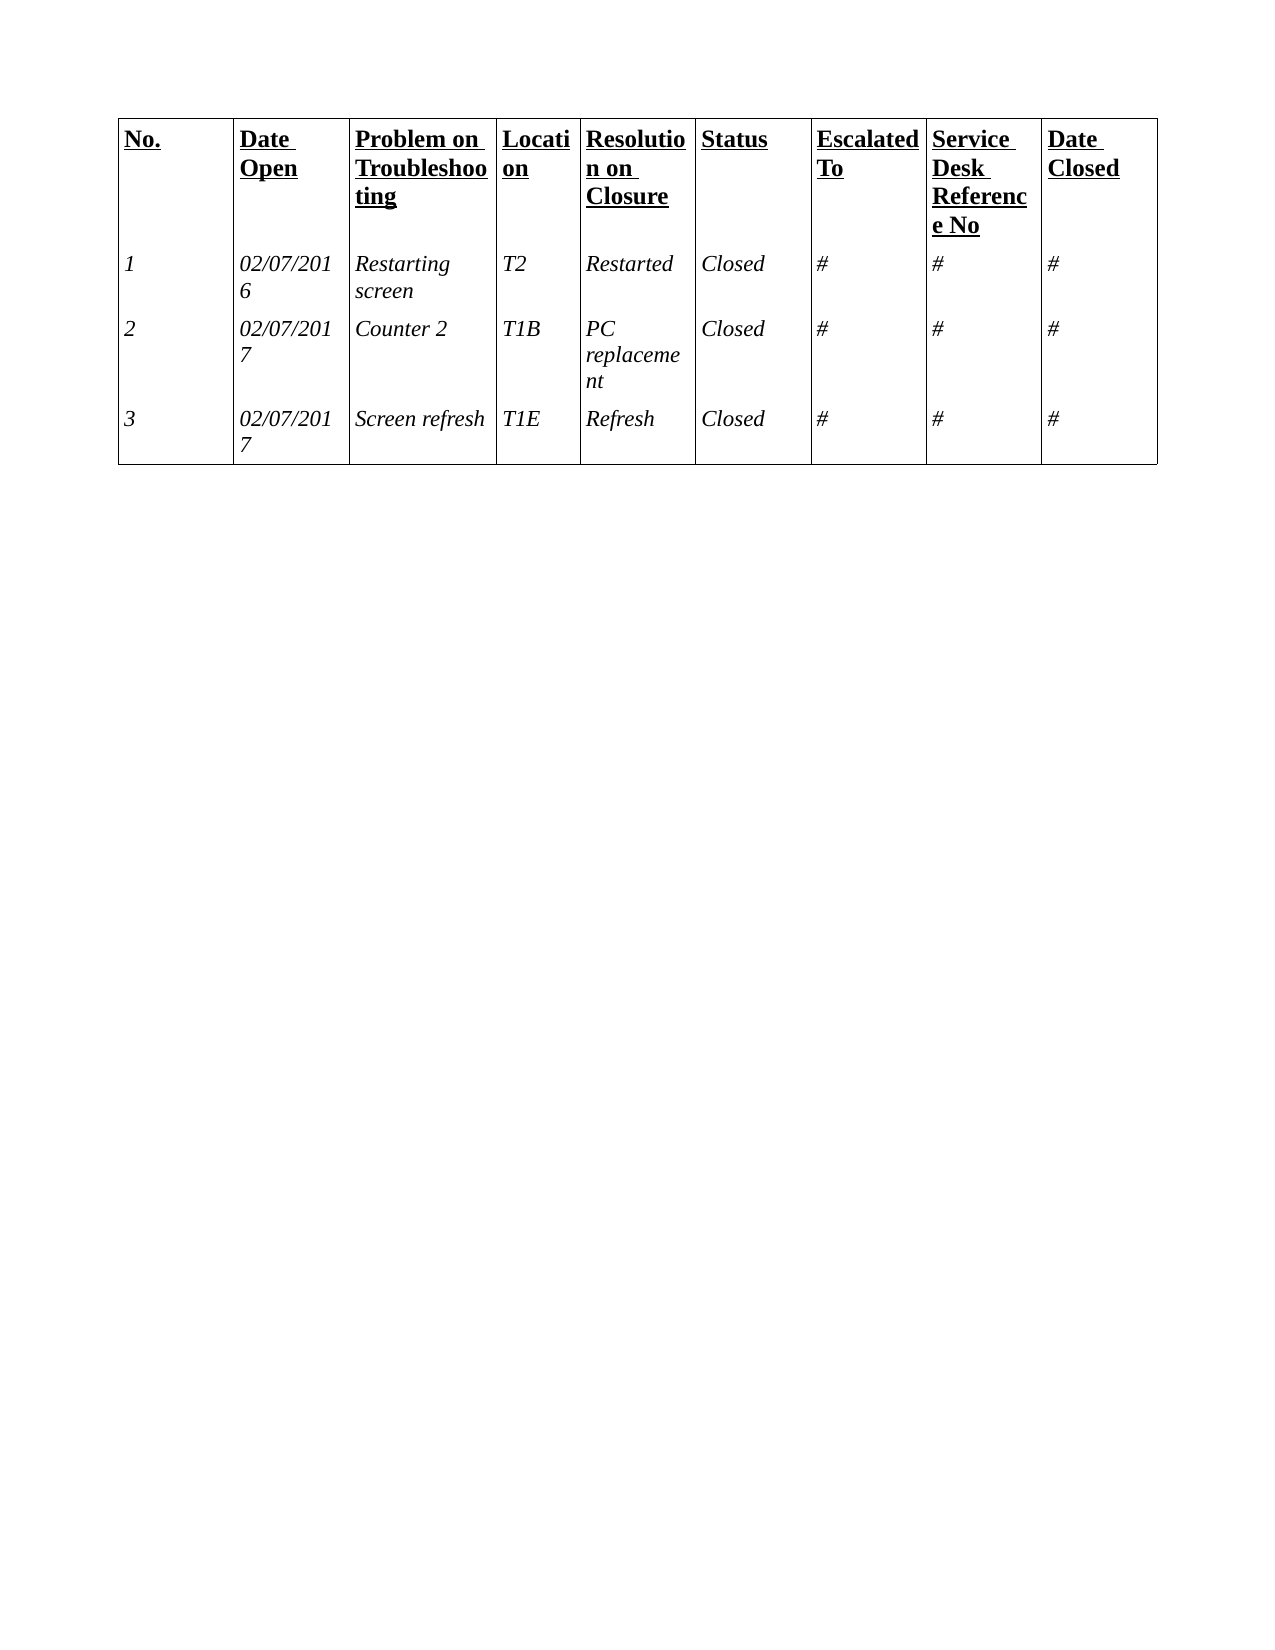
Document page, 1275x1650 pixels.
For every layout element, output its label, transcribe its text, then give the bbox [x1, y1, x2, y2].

table_cell T1B [497, 309, 580, 399]
table_header Resolution on Closure [581, 119, 695, 245]
table_cell 2 [119, 309, 233, 399]
table_cell Closed [696, 245, 811, 309]
table_header No. [119, 119, 233, 245]
table_header Problem on Troubleshooting [350, 119, 496, 245]
table_cell Counter 2 [350, 309, 496, 399]
table_header Service Desk Reference No [927, 119, 1041, 245]
table_cell # [927, 399, 1041, 463]
table_cell # [1042, 309, 1157, 399]
table_cell 02/07/2016 [234, 245, 349, 309]
table_cell # [927, 245, 1041, 309]
table_cell PC replacement [581, 309, 695, 399]
table_cell # [1042, 399, 1157, 463]
table_cell Restarting screen [350, 245, 496, 309]
table_cell # [812, 309, 926, 399]
table_cell 02/07/2017 [234, 309, 349, 399]
table_cell # [812, 399, 926, 463]
table_header Location [497, 119, 580, 245]
table_cell # [1042, 245, 1157, 309]
table_header Date Closed [1042, 119, 1157, 245]
table_cell 3 [119, 399, 233, 463]
table_cell Closed [696, 309, 811, 399]
table_cell Closed [696, 399, 811, 463]
table_cell # [927, 309, 1041, 399]
table_cell Screen refresh [350, 399, 496, 463]
table_cell T1E [497, 399, 580, 463]
table_header Status [696, 119, 811, 245]
table_cell Refresh [581, 399, 695, 463]
table_cell 02/07/2017 [234, 399, 349, 463]
table_header Date Open [234, 119, 349, 245]
table_cell Restarted [581, 245, 695, 309]
table_cell T2 [497, 245, 580, 309]
table_header Escalated To [812, 119, 926, 245]
table_cell 1 [119, 245, 233, 309]
table_cell # [812, 245, 926, 309]
